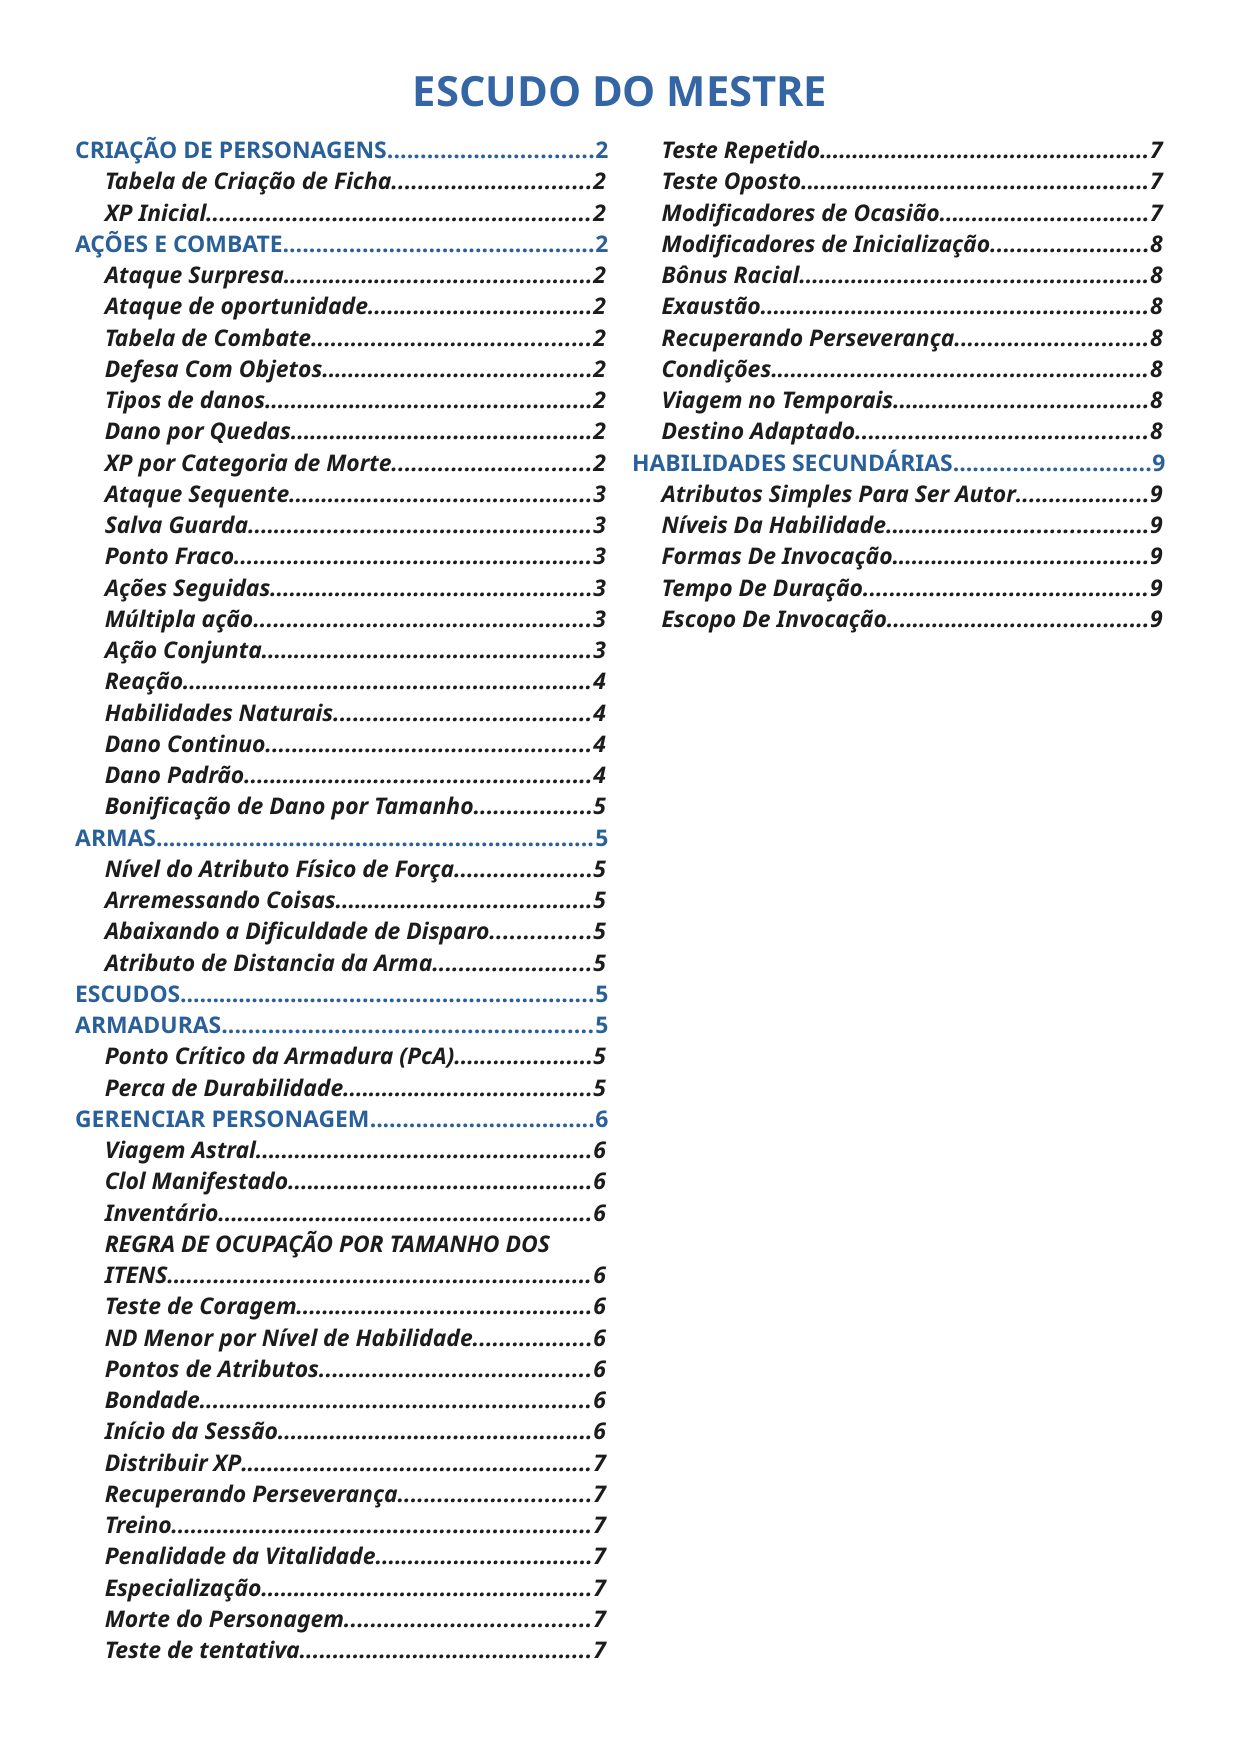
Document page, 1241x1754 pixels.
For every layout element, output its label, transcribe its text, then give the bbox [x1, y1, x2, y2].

text Início da Sessão 6 [104, 1415, 608, 1447]
text Atributos Simples Para Ser Autor 9 [661, 478, 1165, 509]
text Ataque Surpresa 2 [104, 259, 608, 290]
text Abaixando a Dificuldade de Disparo 5 [104, 915, 608, 947]
text Tipos de danos 2 [104, 384, 608, 415]
text Tempo De Duração 9 [661, 572, 1165, 603]
text Ações Seguidas 3 [104, 572, 608, 603]
text Teste de tentativa 7 [104, 1634, 608, 1665]
text Distribuir XP 7 [104, 1447, 608, 1478]
text Criação de Personagens 2 [75, 134, 608, 165]
text Níveis Da Habilidade 9 [661, 509, 1165, 540]
text Nível do Atributo Físico de Força 5 [104, 853, 608, 884]
text Viagem Astral 6 [104, 1134, 608, 1165]
text Ataque de oportunidade 2 [104, 290, 608, 322]
text Condições 8 [661, 353, 1165, 384]
text Tabela de Combate 2 [104, 322, 608, 353]
text Exaustão 8 [661, 290, 1165, 322]
text Armaduras 5 [75, 1009, 608, 1040]
text Ponto Fraco 3 [104, 540, 608, 572]
text Teste Oposto 7 [661, 165, 1165, 197]
text Formas De Invocação 9 [661, 540, 1165, 572]
text ARMAS 5 [75, 822, 608, 853]
text XP por Categoria de Morte 2 [104, 447, 608, 478]
text Bônus Racial 8 [661, 259, 1165, 290]
text Ataque Sequente 3 [104, 478, 608, 509]
text Defesa Com Objetos 2 [104, 353, 608, 384]
text Especialização 7 [104, 1572, 608, 1603]
text Treino 7 [104, 1509, 608, 1540]
text REGRA DE OCUPAÇÃO POR TAMANHO DOS ITENS 6 [104, 1228, 608, 1290]
text Múltipla ação 3 [104, 603, 608, 634]
text Inventário 6 [104, 1197, 608, 1228]
text Penalidade da Vitalidade 7 [104, 1540, 608, 1572]
text XP Inicial 2 [104, 197, 608, 228]
text Dano Padrão 4 [104, 759, 608, 790]
text Pontos de Atributos 6 [104, 1353, 608, 1384]
text Ação Conjunta 3 [104, 634, 608, 665]
text Ponto Crítico da Armadura (PcA) 5 [104, 1040, 608, 1072]
text Teste Repetido 7 [661, 134, 1165, 165]
text Viagem no Temporais 8 [661, 384, 1165, 415]
text Salva Guarda 3 [104, 509, 608, 540]
text Destino Adaptado 8 [661, 415, 1165, 447]
text Arremessando Coisas 5 [104, 884, 608, 915]
text Atributo de Distancia da Arma 5 [104, 947, 608, 978]
text Modificadores de Ocasião 7 [661, 197, 1165, 228]
text Escudos 5 [75, 978, 608, 1009]
text Recuperando Perseverança 7 [104, 1478, 608, 1509]
text Habilidades Naturais 4 [104, 697, 608, 728]
text Escopo De Invocação 9 [661, 603, 1165, 634]
text Teste de Coragem 6 [104, 1290, 608, 1322]
text Morte do Personagem 7 [104, 1603, 608, 1634]
text Habilidades Secundárias 9 [632, 447, 1165, 478]
text Modificadores de Inicialização 8 [661, 228, 1165, 259]
text Perca de Durabilidade 5 [104, 1072, 608, 1103]
text ND Menor por Nível de Habilidade 6 [104, 1322, 608, 1353]
text Recuperando Perseverança 8 [661, 322, 1165, 353]
text Gerenciar Personagem 6 [75, 1103, 608, 1134]
text Dano Continuo 4 [104, 728, 608, 759]
text Bonificação de Dano por Tamanho 5 [104, 790, 608, 822]
text Bondade 6 [104, 1384, 608, 1415]
text Tabela de Criação de Ficha 2 [104, 165, 608, 197]
text Clol Manifestado 6 [104, 1165, 608, 1197]
text Ações e Combate 2 [75, 228, 608, 259]
text Dano por Quedas 2 [104, 415, 608, 447]
text Reação 4 [104, 665, 608, 697]
